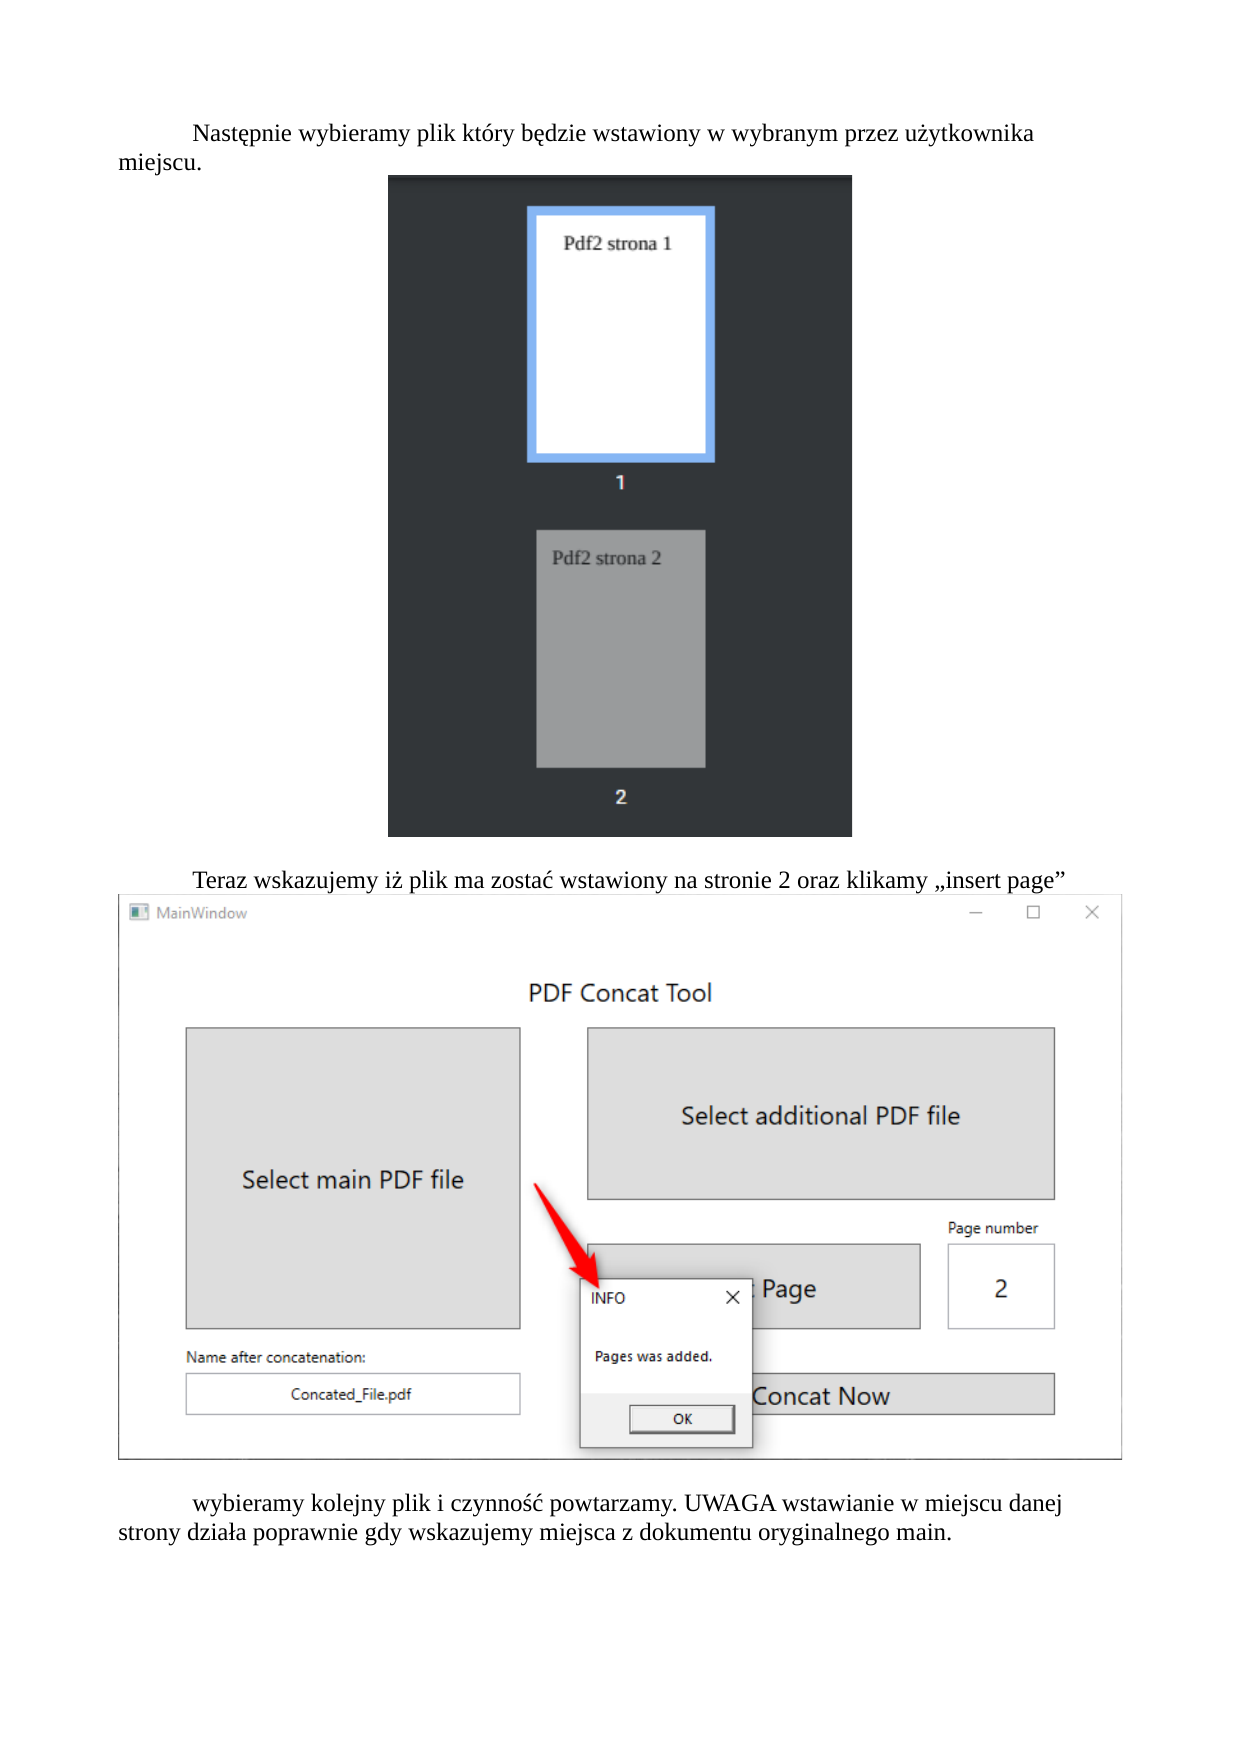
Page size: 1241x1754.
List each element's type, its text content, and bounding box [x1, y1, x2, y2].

picture [388, 175, 853, 837]
picture [118, 894, 1123, 1460]
text Teraz wskazujemy iż plik ma zostać wstawiony na stronie 2 oraz klikamy „insert page” [118, 865, 1122, 894]
text Następnie wybieramy plik który będzie wstawiony w wybranym przez użytkownika miejscu. [118, 118, 1122, 176]
text wybieramy kolejny plik i czynność powtarzamy. UWAGA wstawianie w miejscu danej strony działa poprawnie gdy wskazujemy miejsca z dokumentu oryginalnego main. [118, 1488, 1122, 1546]
